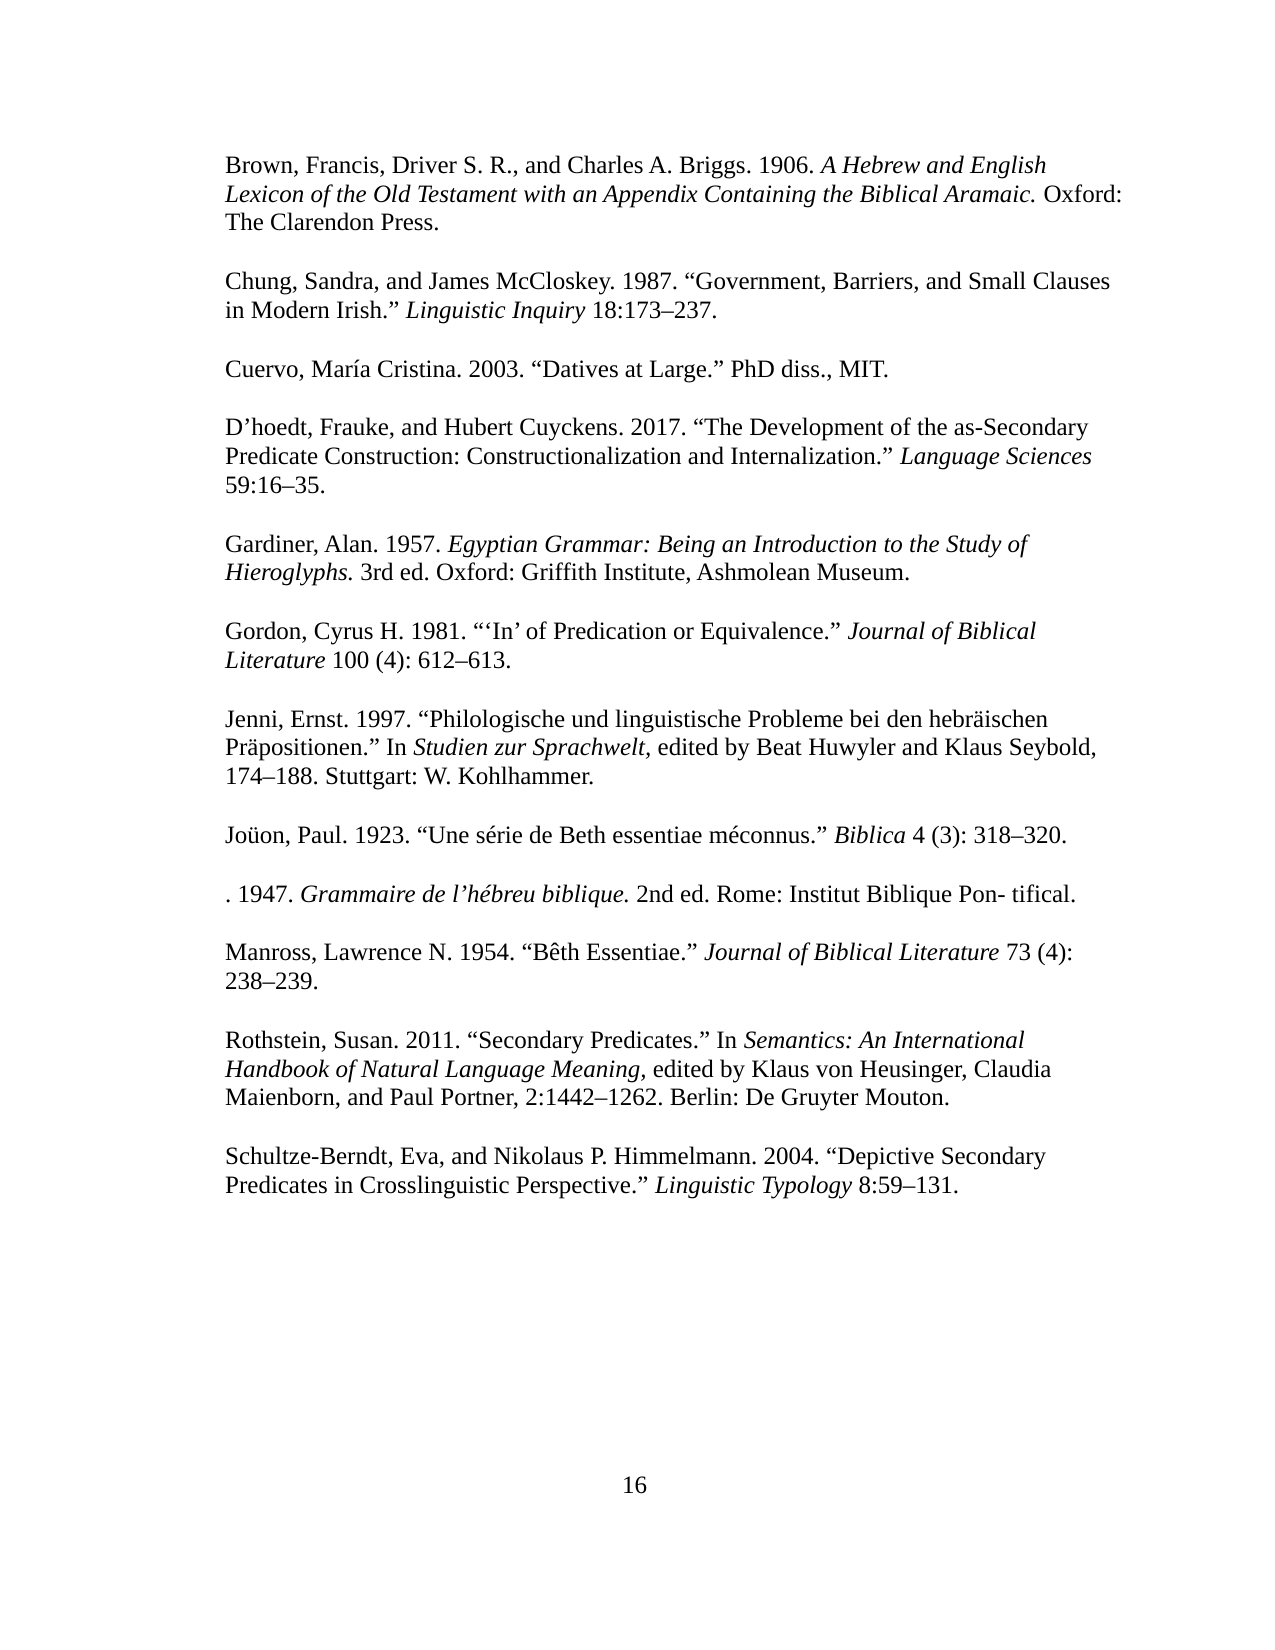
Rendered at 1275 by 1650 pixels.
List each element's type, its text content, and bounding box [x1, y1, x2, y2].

text Cuervo, María Cristina. 2003. “Datives at Large.” PhD diss., MIT. [225, 354, 1125, 382]
text . 1947. Grammaire de l’hébreu biblique. 2nd ed. Rome: Institut Biblique Pon- tifical. [225, 879, 1125, 907]
text Gordon, Cyrus H. 1981. “‘In’ of Predication or Equivalence.” Journal of Biblical Literature 100 (4): 612–613. [225, 616, 1125, 674]
text Schultze-Berndt, Eva, and Nikolaus P. Himmelmann. 2004. “Depictive Secondary Predicates in Crosslinguistic Perspective.” Linguistic Typology 8:59–131. [225, 1141, 1125, 1199]
text Manross, Lawrence N. 1954. “Bêth Essentiae.” Journal of Biblical Literature 73 (4): 238–239. [225, 937, 1125, 995]
text Joüon, Paul. 1923. “Une série de Beth essentiae méconnus.” Biblica 4 (3): 318–320. [225, 820, 1125, 849]
text Gardiner, Alan. 1957. Egyptian Grammar: Being an Introduction to the Study of Hieroglyphs. 3rd ed. Oxford: Griffith Institute, Ashmolean Museum. [225, 529, 1125, 586]
text D’hoedt, Frauke, and Hubert Cuyckens. 2017. “The Development of the as-Secondary Predicate Construction: Constructionalization and Internalization.” Language Sciences 59:16–35. [225, 412, 1125, 499]
text Rothstein, Susan. 2011. “Secondary Predicates.” In Semantics: An International Handbook of Natural Language Meaning, edited by Klaus von Heusinger, Claudia Maienborn, and Paul Portner, 2:1442–1262. Berlin: De Gruyter Mouton. [225, 1025, 1125, 1111]
text Brown, Francis, Driver S. R., and Charles A. Briggs. 1906. A Hebrew and English Lexicon of the Old Testament with an Appendix Containing the Biblical Aramaic. Oxford: The Clarendon Press. [225, 150, 1125, 236]
text Chung, Sandra, and James McCloskey. 1987. “Government, Barriers, and Small Clauses in Modern Irish.” Linguistic Inquiry 18:173–237. [225, 266, 1125, 324]
text Jenni, Ernst. 1997. “Philologische und linguistische Probleme bei den hebräischen Präpositionen.” In Studien zur Sprachwelt, edited by Beat Huwyler and Klaus Seybold, 174–188. Stuttgart: W. Kohlhammer. [225, 704, 1125, 790]
